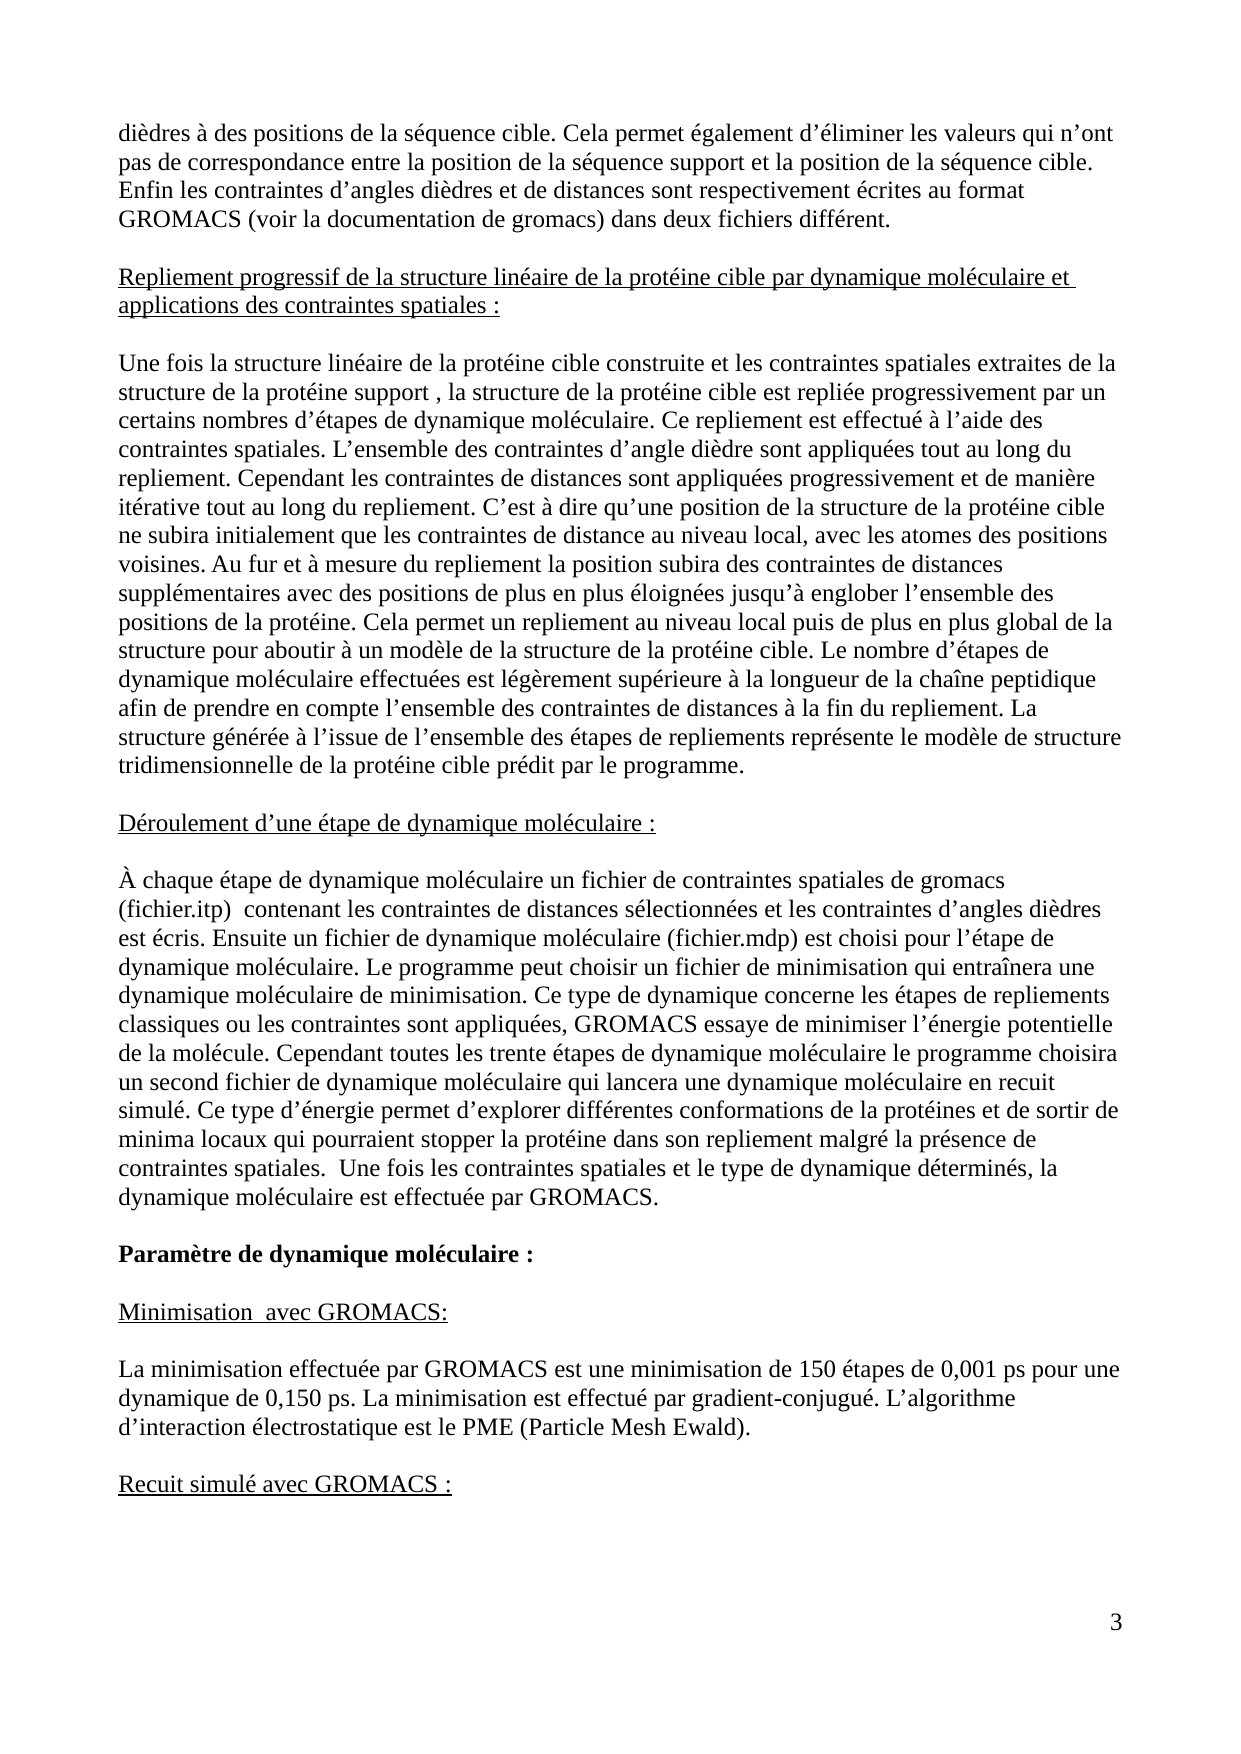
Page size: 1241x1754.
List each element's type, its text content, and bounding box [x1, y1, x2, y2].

text La minimisation effectuée par GROMACS est une minimisation de 150 étapes de 0,001 ps pour une dynamique de 0,150 ps. La minimisation est effectué par gradient-conjugué. L’algorithme d’interaction électrostatique est le PME (Particle Mesh Ewald). [118, 1354, 1122, 1441]
text Une fois la structure linéaire de la protéine cible construite et les contraintes spatiales extraites de la structure de la protéine support , la structure de la protéine cible est repliée progressivement par un certains nombres d’étapes de dynamique moléculaire. Ce repliement est effectué à l’aide des contraintes spatiales. L’ensemble des contraintes d’angle dièdre sont appliquées tout au long du repliement. Cependant les contraintes de distances sont appliquées progressivement et de manière itérative tout au long du repliement. C’est à dire qu’une position de la structure de la protéine cible ne subira initialement que les contraintes de distance au niveau local, avec les atomes des positions voisines. Au fur et à mesure du repliement la position subira des contraintes de distances supplémentaires avec des positions de plus en plus éloignées jusqu’à englober l’ensemble des positions de la protéine. Cela permet un repliement au niveau local puis de plus en plus global de la structure pour aboutir à un modèle de la structure de la protéine cible. Le nombre d’étapes de dynamique moléculaire effectuées est légèrement supérieure à la longueur de la chaîne peptidique afin de prendre en compte l’ensemble des contraintes de distances à la fin du repliement. La structure générée à l’issue de l’ensemble des étapes de repliements représente le modèle de structure tridimensionnelle de la protéine cible prédit par le programme. [118, 348, 1122, 779]
text Repliement progressif de la structure linéaire de la protéine cible par dynamique moléculaire et applications des contraintes spatiales : [118, 262, 1122, 319]
text Minimisation avec GROMACS: [118, 1297, 1122, 1326]
text dièdres à des positions de la séquence cible. Cela permet également d’éliminer les valeurs qui n’ont pas de correspondance entre la position de la séquence support et la position de la séquence cible. Enfin les contraintes d’angles dièdres et de distances sont respectivement écrites au format GROMACS (voir la documentation de gromacs) dans deux fichiers différent. [118, 118, 1122, 233]
text À chaque étape de dynamique moléculaire un fichier de contraintes spatiales de gromacs (fichier.itp) contenant les contraintes de distances sélectionnées et les contraintes d’angles dièdres est écris. Ensuite un fichier de dynamique moléculaire (fichier.mdp) est choisi pour l’étape de dynamique moléculaire. Le programme peut choisir un fichier de minimisation qui entraînera une dynamique moléculaire de minimisation. Ce type de dynamique concerne les étapes de repliements classiques ou les contraintes sont appliquées, GROMACS essaye de minimiser l’énergie potentielle de la molécule. Cependant toutes les trente étapes de dynamique moléculaire le programme choisira un second fichier de dynamique moléculaire qui lancera une dynamique moléculaire en recuit simulé. Ce type d’énergie permet d’explorer différentes conformations de la protéines et de sortir de minima locaux qui pourraient stopper la protéine dans son repliement malgré la présence de contraintes spatiales. Une fois les contraintes spatiales et le type de dynamique déterminés, la dynamique moléculaire est effectuée par GROMACS. [118, 866, 1122, 1211]
text Recuit simulé avec GROMACS : [118, 1469, 1122, 1498]
text Paramètre de dynamique moléculaire : [118, 1239, 1122, 1268]
text Déroulement d’une étape de dynamique moléculaire : [118, 808, 1122, 837]
